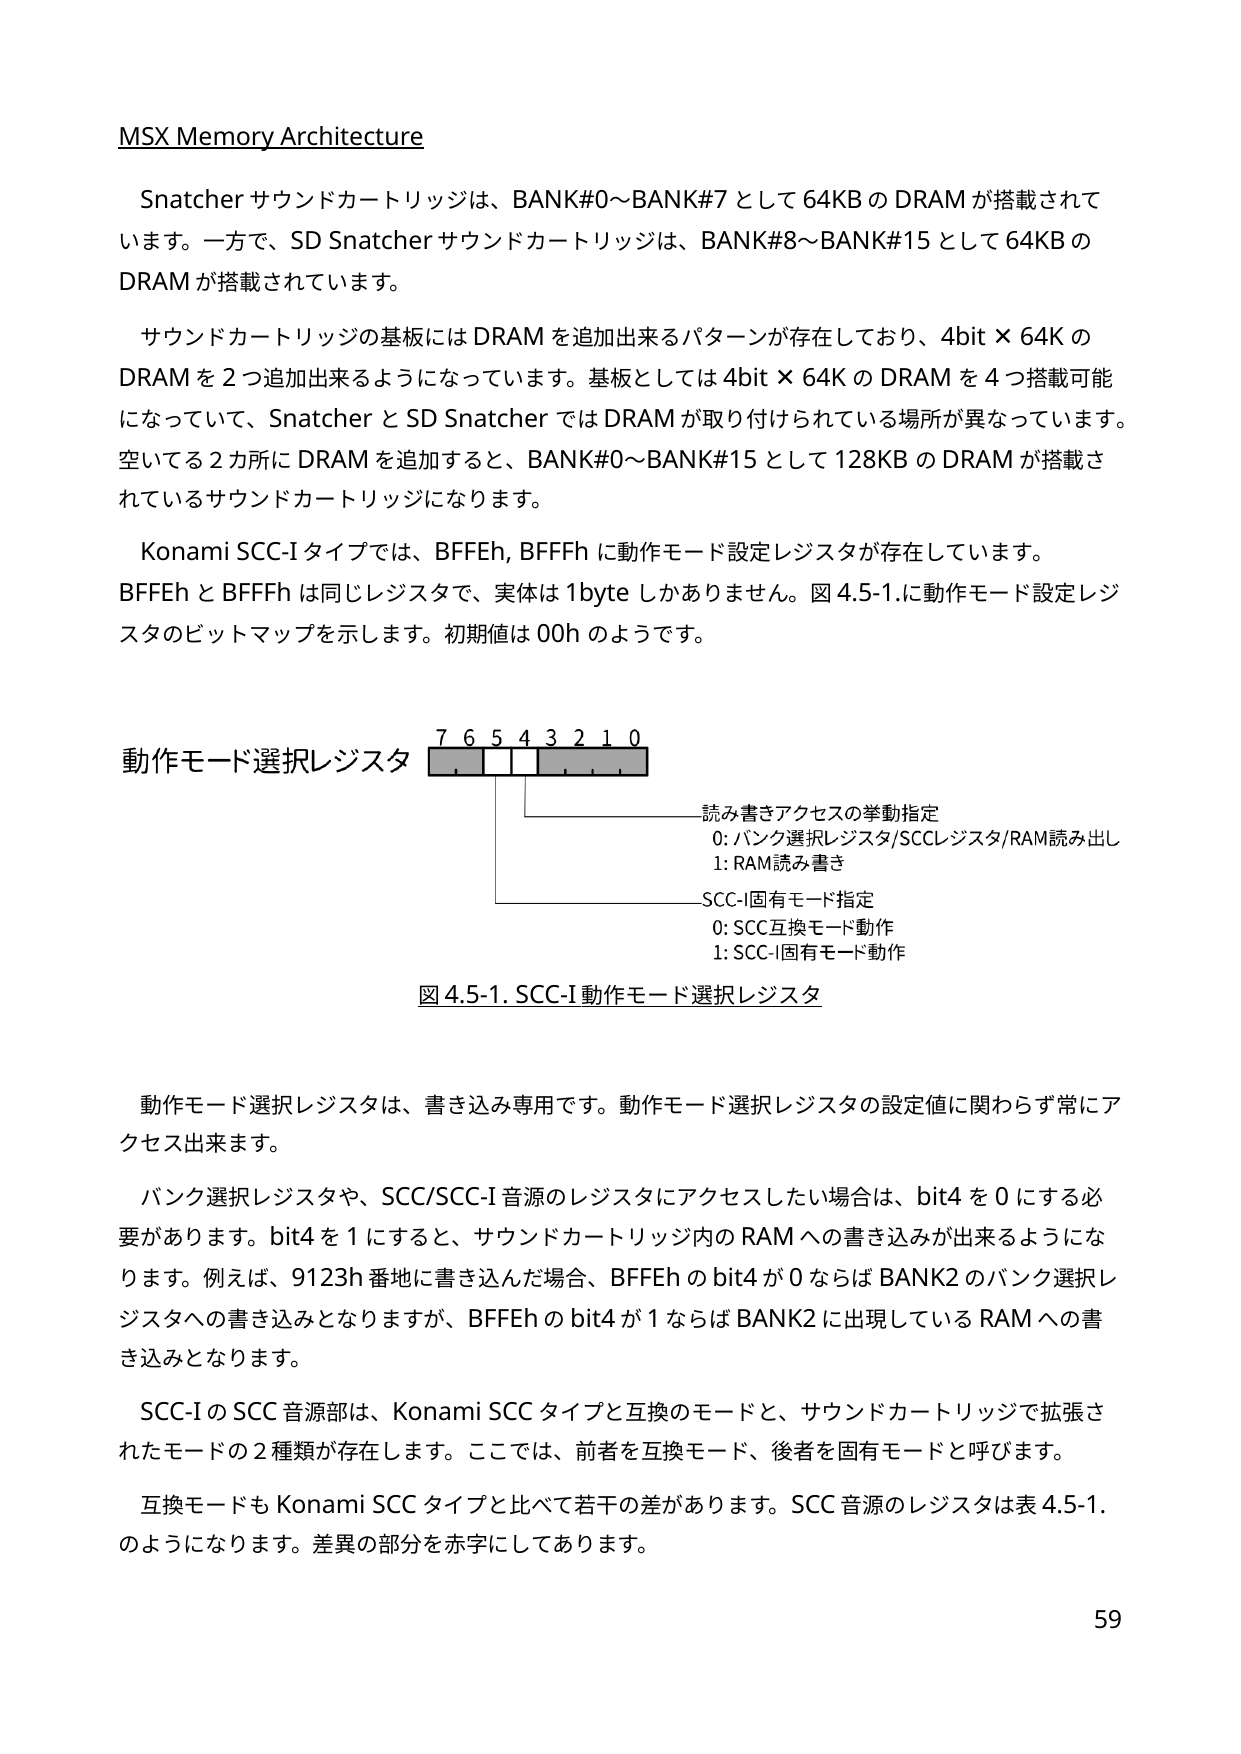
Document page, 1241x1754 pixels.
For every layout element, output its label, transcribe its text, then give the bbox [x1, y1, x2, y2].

text 図4.5-1. SCC-I動作モード選択レジスタ [118, 971, 1122, 1011]
text SCC-IのSCC音源部は、Konami SCCタイプと互換のモードと、サウンドカートリッジで拡張されたモードの２種類が存在します。ここでは、前者を互換モード、後者を固有モードと呼びます。 [118, 1393, 1122, 1465]
picture [118, 726, 1123, 971]
text Konami SCC-Iタイプでは、BFFEh, BFFFh に動作モード設定レジスタが存在しています。BFFEhとBFFFh は同じレジスタで、実体は 1byte しかありません。図4.5-1.に動作モード設定レジスタのビットマップを示します。初期値は 00h のようです。 [118, 534, 1122, 650]
text Snatcherサウンドカートリッジは、BANK#0～BANK#7として64KBのDRAMが搭載されています。一方で、SD Snatcherサウンドカートリッジは、BANK#8～BANK#15として64KBのDRAMが搭載されています。 [118, 182, 1122, 297]
text 互換モードもKonami SCCタイプと比べて若干の差があります。SCC音源のレジスタは表4.5-1.のようになります。差異の部分を赤字にしてあります。 [118, 1486, 1122, 1558]
text 動作モード選択レジスタは、書き込み専用です。動作モード選択レジスタの設定値に関わらず常にアクセス出来ます。 [118, 1088, 1122, 1157]
text サウンドカートリッジの基板にはDRAMを追加出来るパターンが存在しており、4bit ✕ 64K のDRAMを2つ追加出来るようになっています。基板としては 4bit ✕ 64K の DRAM を4つ搭載可能になっていて、Snatcher と SD Snatcher ではDRAMが取り付けられている場所が異なっています。空いてる２カ所にDRAMを追加すると、BANK#0～BANK#15 として 128KB の DRAMが搭載されているサウンドカートリッジになります。 [118, 319, 1122, 513]
text バンク選択レジスタや、SCC/SCC-I音源のレジスタにアクセスしたい場合は、bit4 を 0 にする必要があります。bit4を1にすると、サウンドカートリッジ内のRAMへの書き込みが出来るようになります。例えば、9123h番地に書き込んだ場合、BFFEhのbit4が0ならば BANK2のバンク選択レジスタへの書き込みとなりますが、BFFEhのbit4が1ならばBANK2に出現しているRAMへの書き込みとなります。 [118, 1178, 1122, 1373]
